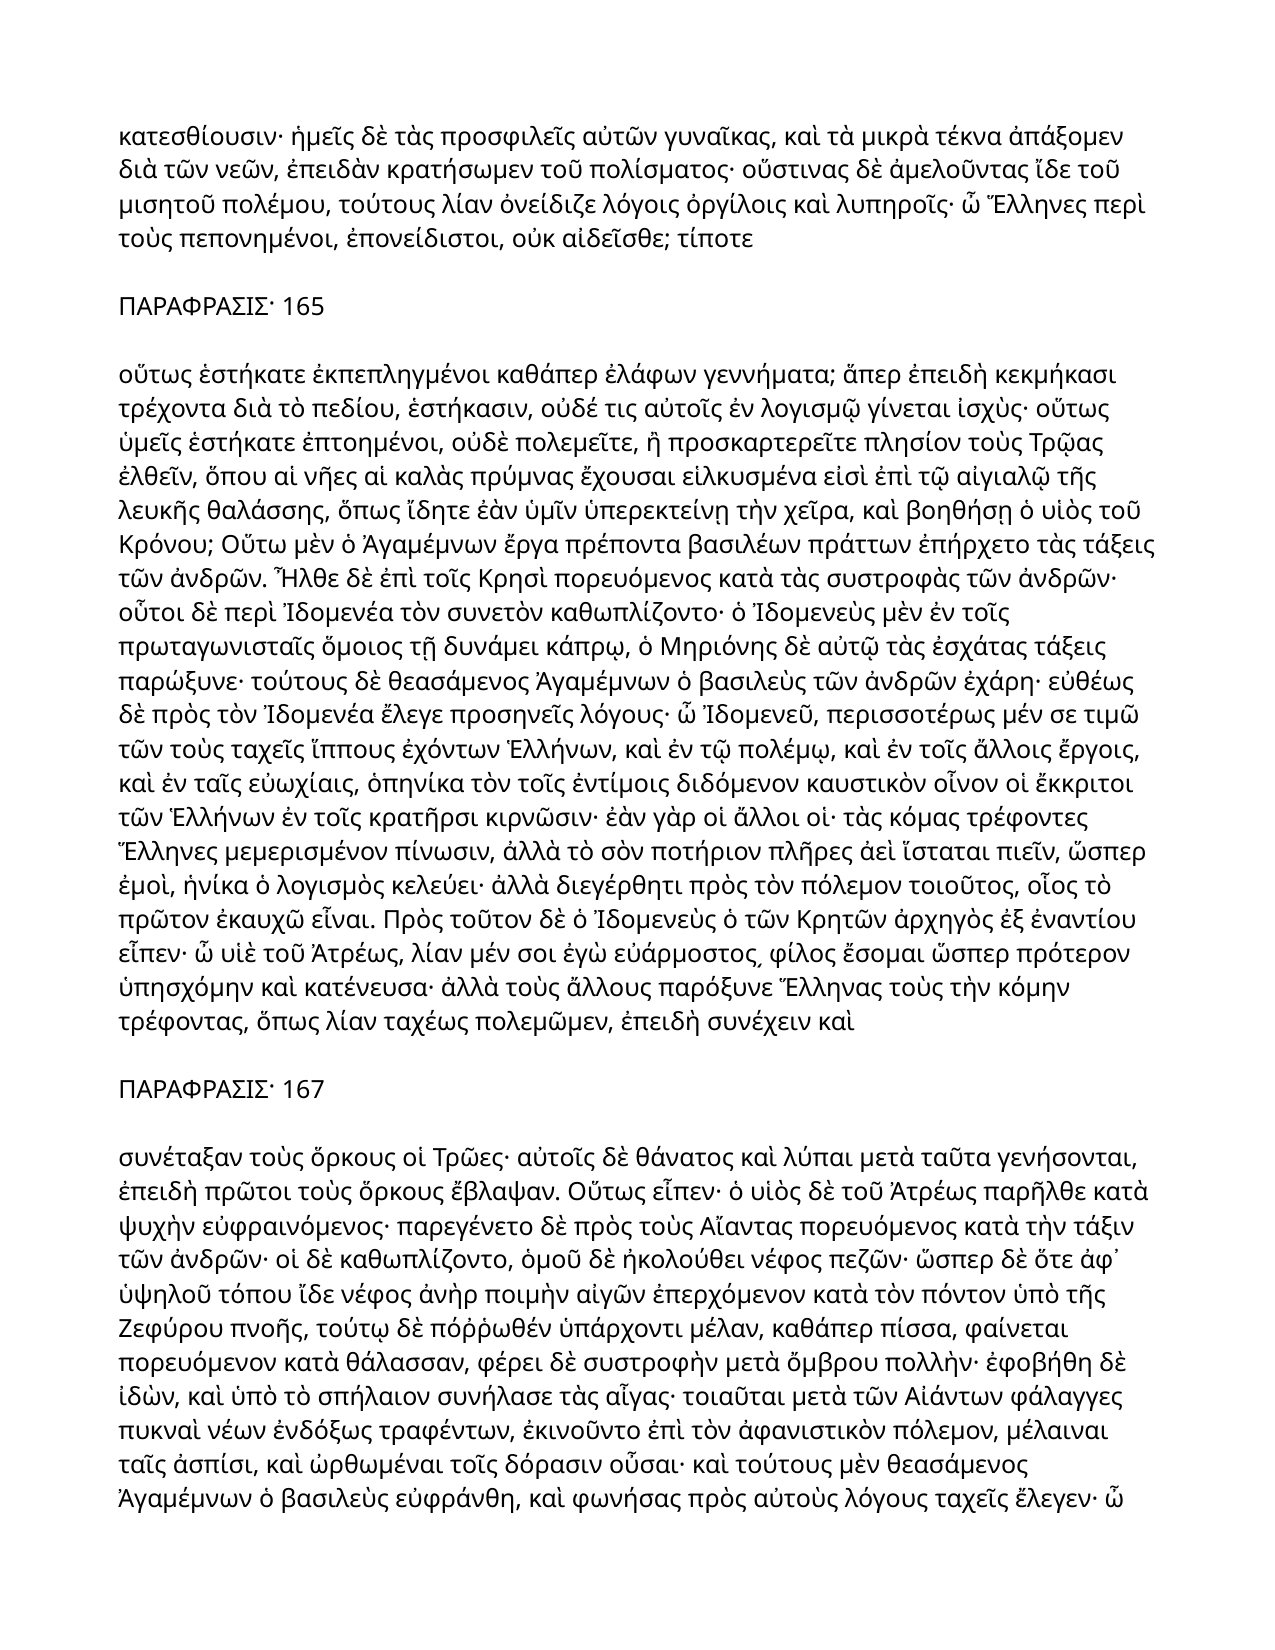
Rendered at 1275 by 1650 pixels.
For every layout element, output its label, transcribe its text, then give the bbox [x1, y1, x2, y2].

text ΠΑΡΑΦΡΑΣΙΣ· 167 [118, 1072, 1157, 1106]
text ΠΑΡΑΦΡΑΣΙΣ· 165 [118, 288, 1157, 322]
text οὕτως ἑστήκατε ἐκπεπληγμένοι καθάπερ ἐλάφων γεννήματα; ἅπερ ἐπειδὴ κεκμήκασι τρέχοντα διὰ τὸ πεδίου, ἑστήκασιν, οὐδέ τις αὐτοῖς ἐν λογισμῷ γίνεται ἰσχὺς· οὕτως ὑμεῖς ἑστήκατε ἐπτοημένοι, οὐδὲ πολεμεῖτε, ἢ προσκαρτερεῖτε πλησίον τοὺς Τρῷας ἐλθεῖν, ὅπου αἱ νῆες αἱ καλὰς πρύμνας ἔχουσαι εἱλκυσμένα εἰσὶ ἐπὶ τῷ αἰγιαλῷ τῆς λευκῆς θαλάσσης, ὅπως ἴδητε ἐὰν ὑμῖν ὑπερεκτείνῃ τὴν χεῖρα, καὶ βοηθήσῃ ὁ υἱὸς τοῦ Κρόνου; Οὕτω μὲν ὁ Ἀγαμέμνων ἔργα πρέποντα βασιλέων πράττων ἐπήρχετο τὰς τάξεις τῶν ἀνδρῶν. Ἦλθε δὲ ἐπὶ τοῖς Κρησὶ πορευόμενος κατὰ τὰς συστροφὰς τῶν ἀνδρῶν· οὗτοι δὲ περὶ Ἰδομενέα τὸν συνετὸν καθωπλίζοντο· ὁ Ἰδομενεὺς μὲν ἐν τοῖς πρωταγωνισταῖς ὅμοιος τῇ δυνάμει κάπρῳ, ὁ Μηριόνης δὲ αὐτῷ τὰς ἐσχάτας τάξεις παρώξυνε· τούτους δὲ θεασάμενος Ἀγαμέμνων ὁ βασιλεὺς τῶν ἀνδρῶν ἐχάρη· εὐθέως δὲ πρὸς τὸν Ἰδομενέα ἔλεγε προσηνεῖς λόγους· ὦ Ἰδομενεῦ, περισσοτέρως μέν σε τιμῶ τῶν τοὺς ταχεῖς ἵππους ἐχόντων Ἑλλήνων, καὶ ἐν τῷ πολέμῳ, καὶ ἐν τοῖς ἄλλοις ἔργοις, καὶ ἐν ταῖς εὐωχίαις, ὁπηνίκα τὸν τοῖς ἐντίμοις διδόμενον καυστικὸν οἶνον οἱ ἔκκριτοι τῶν Ἑλλήνων ἐν τοῖς κρατῆρσι κιρνῶσιν· ἐὰν γὰρ οἱ ἄλλοι οἱ· τὰς κόμας τρέφοντες Ἕλληνες μεμερισμένον πίνωσιν, ἀλλὰ τὸ σὸν ποτήριον πλῆρες ἀεὶ ἵσταται πιεῖν, ὥσπερ ἐμοὶ, ἡνίκα ὁ λογισμὸς κελεύει· ἀλλὰ διεγέρθητι πρὸς τὸν πόλεμον τοιοῦτος, οἷος τὸ πρῶτον ἐκαυχῶ εἶναι. Πρὸς τοῦτον δὲ ὁ Ἰδομενεὺς ὁ τῶν Κρητῶν ἀρχηγὸς ἐξ ἐναντίου εἶπεν· ὦ υἱὲ τοῦ Ἀτρέως, λίαν μέν σοι ἐγὼ εὐάρμοστος͵ φίλος ἔσομαι ὥσπερ πρότερον ὑπησχόμην καὶ κατένευσα· ἀλλὰ τοὺς ἄλλους παρόξυνε Ἕλληνας τοὺς τὴν κόμην τρέφοντας, ὅπως λίαν ταχέως πολεμῶμεν, ἐπειδὴ συνέχειν καὶ [118, 357, 1157, 1038]
text συνέταξαν τοὺς ὅρκους οἱ Τρῶες· αὐτοῖς δὲ θάνατος καὶ λύπαι μετὰ ταῦτα γενήσονται, ἐπειδὴ πρῶτοι τοὺς ὅρκους ἔβλαψαν. Οὕτως εἶπεν· ὁ υἱὸς δὲ τοῦ Ἀτρέως παρῆλθε κατὰ ψυχὴν εὐφραινόμενος· παρεγένετο δὲ πρὸς τοὺς Αἴαντας πορευόμενος κατὰ τὴν τάξιν τῶν ἀνδρῶν· οἱ δὲ καθωπλίζοντο, ὁμοῦ δὲ ἠκολούθει νέφος πεζῶν· ὥσπερ δὲ ὅτε ἀφ᾽ ὑψηλοῦ τόπου ἴδε νέφος ἀνὴρ ποιμὴν αἰγῶν ἐπερχόμενον κατὰ τὸν πόντον ὑπὸ τῆς Ζεφύρου πνοῆς, τούτῳ δὲ πόῤῥωθέν ὑπάρχοντι μέλαν, καθάπερ πίσσα, φαίνεται πορευόμενον κατὰ θάλασσαν, φέρει δὲ συστροφὴν μετὰ ὄμβρου πολλὴν· ἐφοβήθη δὲ ἰδὼν, καὶ ὑπὸ τὸ σπήλαιον συνήλασε τὰς αἶγας· τοιαῦται μετὰ τῶν Αἰάντων φάλαγγες πυκναὶ νέων ἐνδόξως τραφέντων, ἐκινοῦντο ἐπὶ τὸν ἀφανιστικὸν πόλεμον, μέλαιναι ταῖς ἀσπίσι, καὶ ὠρθωμέναι τοῖς δόρασιν οὖσαι· καὶ τούτους μὲν θεασάμενος Ἀγαμέμνων ὁ βασιλεὺς εὐφράνθη, καὶ φωνήσας πρὸς αὐτοὺς λόγους ταχεῖς ἔλεγεν· ὦ [118, 1140, 1157, 1515]
text κατεσθίουσιν· ἡμεῖς δὲ τὰς προσφιλεῖς αὐτῶν γυναῖκας, καὶ τὰ μικρὰ τέκνα ἀπάξομεν διὰ τῶν νεῶν, ἐπειδὰν κρατήσωμεν τοῦ πολίσματος· οὕστινας δὲ ἀμελοῦντας ἴδε τοῦ μισητοῦ πολέμου, τούτους λίαν ὀνείδιζε λόγοις ὀργίλοις καὶ λυπηροῖς· ὦ Ἕλληνες περὶ τοὺς πεπονημένοι, ἐπονείδιστοι, οὐκ αἰδεῖσθε; τίποτε [118, 118, 1157, 254]
